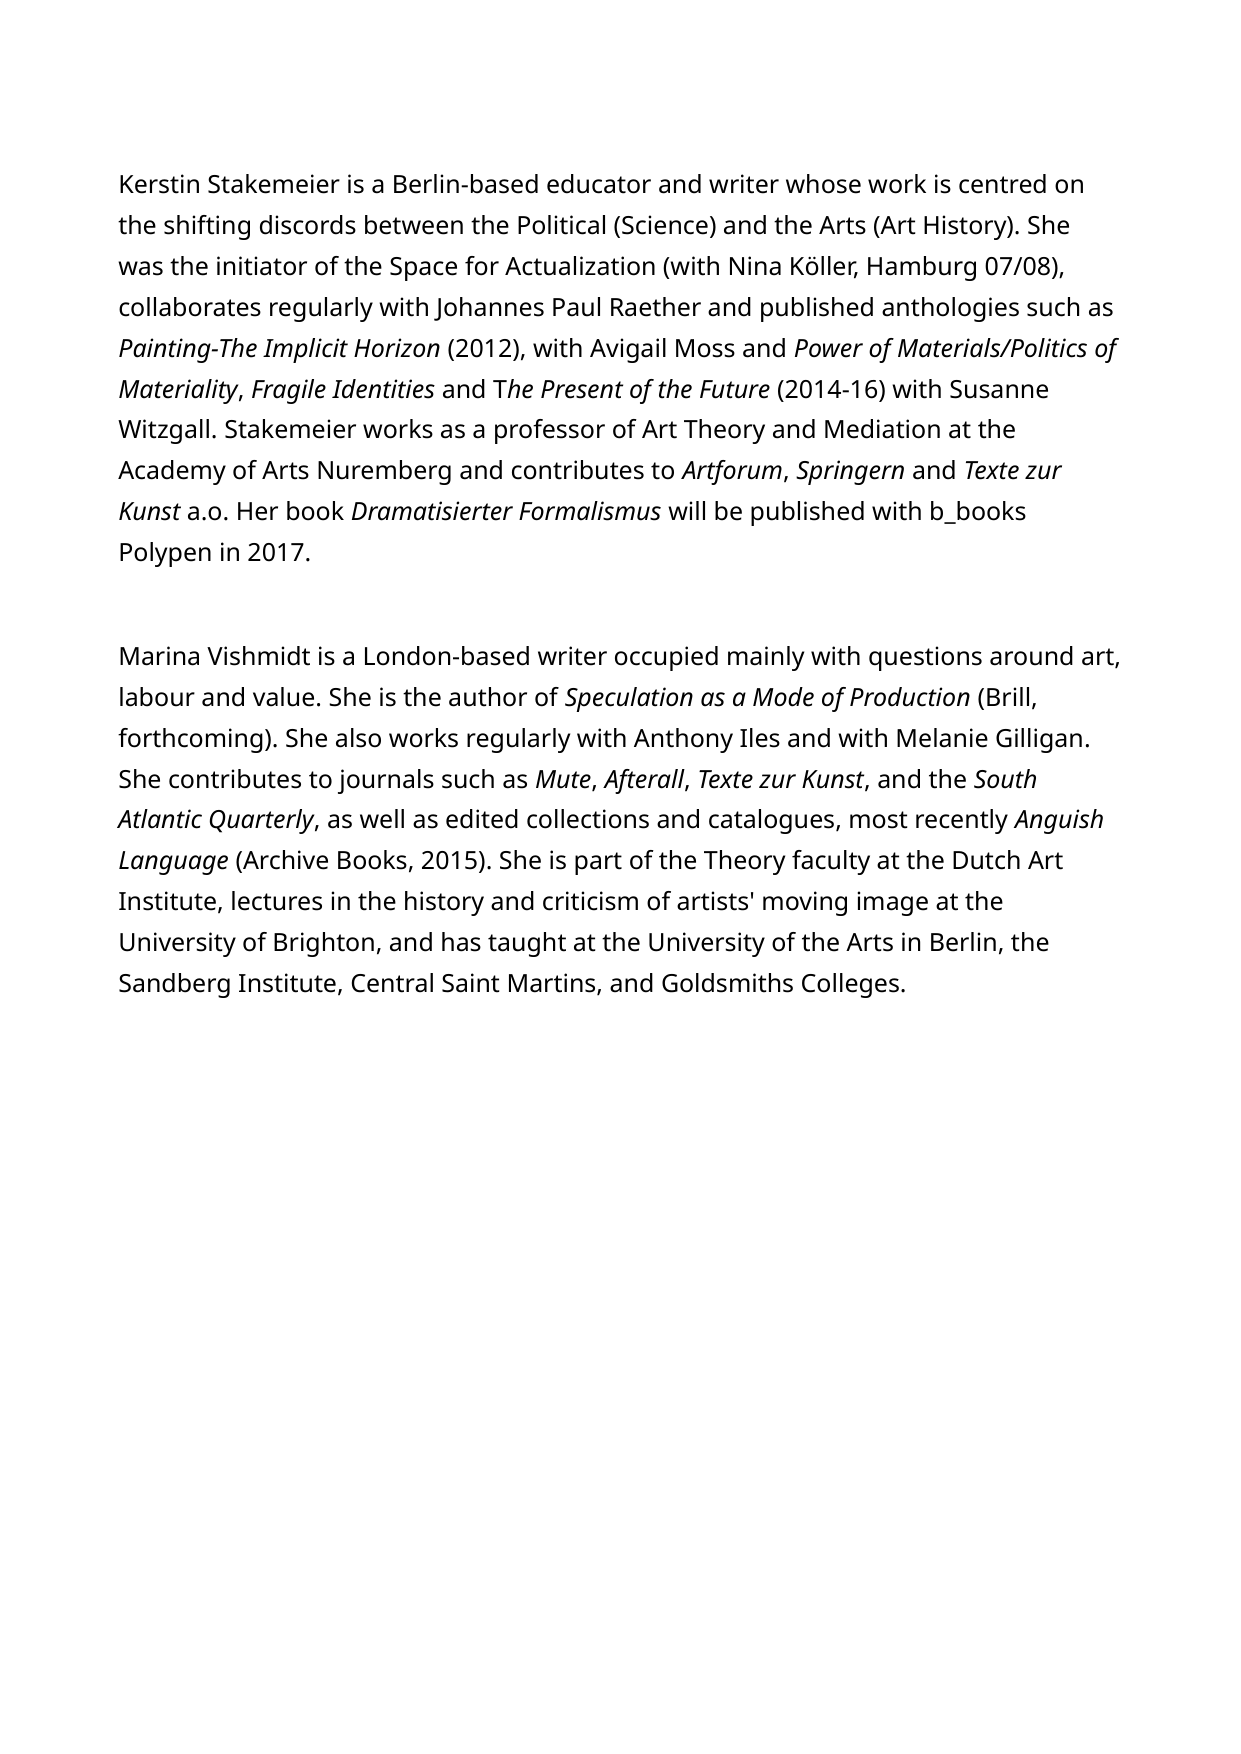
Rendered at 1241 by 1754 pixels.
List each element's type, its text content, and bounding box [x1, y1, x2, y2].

text Marina Vishmidt is a London-based writer occupied mainly with questions around art, labour and value. She is the author of Speculation as a Mode of Production (Brill, forthcoming). She also works regularly with Anthony Iles and with Melanie Gilligan. She contributes to journals such as Mute, Afterall, Texte zur Kunst, and the South Atlantic Quarterly, as well as edited collections and catalogues, most recently Anguish Language (Archive Books, 2015). She is part of the Theory faculty at the Dutch Art Institute, lectures in the history and criticism of artists' moving image at the University of Brighton, and has taught at the University of the Arts in Berlin, the Sandberg Institute, Central Saint Martins, and Goldsmiths Colleges. [118, 639, 1122, 999]
text Kerstin Stakemeier is a Berlin-based educator and writer whose work is centred on the shifting discords between the Political (Science) and the Arts (Art History). She was the initiator of the Space for Actualization (with Nina Köller, Hamburg 07/08), collaborates regularly with Johannes Paul Raether and published anthologies such as Painting-The Implicit Horizon (2012), with Avigail Moss and Power of Materials/Politics of Materiality, Fragile Identities and The Present of the Future (2014-16) with Susanne Witzgall. Stakemeier works as a professor of Art Theory and Mediation at the Academy of Arts Nuremberg and contributes to Artforum, Springern and Texte zur Kunst a.o. Her book Dramatisierter Formalismus will be published with b_books Polypen in 2017. [118, 167, 1122, 569]
